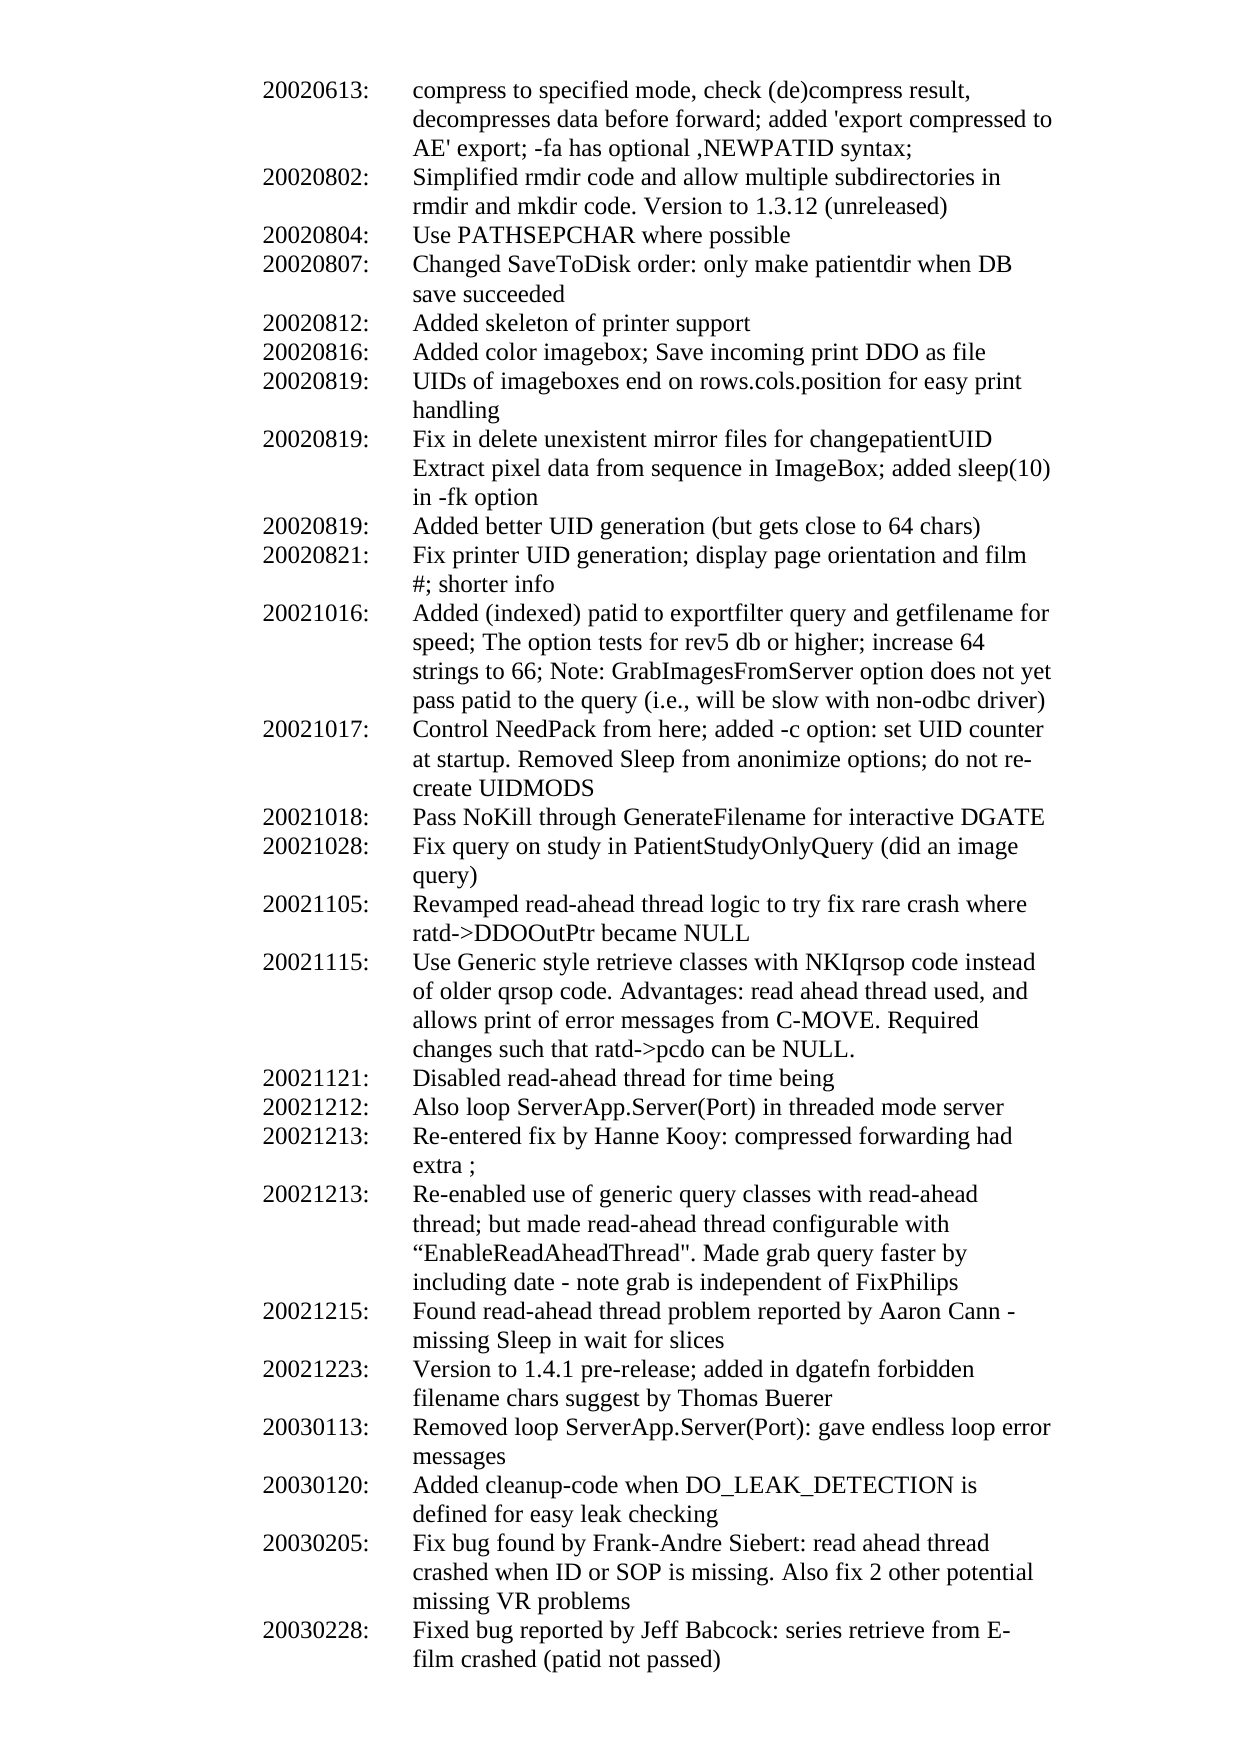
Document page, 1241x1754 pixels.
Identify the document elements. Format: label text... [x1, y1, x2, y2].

text 20020819: Added better UID generation (but gets close to 64 chars) [262, 511, 1053, 540]
text 20021213: Re-enabled use of generic query classes with read-ahead thread; but made read-ahead thread configurable with “EnableReadAheadThread". Made grab query faster by including date - note grab is independent of FixPhilips [262, 1179, 1053, 1296]
text 20020816: Added color imagebox; Save incoming print DDO as file [262, 337, 1053, 366]
text 20030113: Removed loop ServerApp.Server(Port): gave endless loop error messages [262, 1412, 1053, 1470]
text 20021017: Control NeedPack from here; added -c option: set UID counter at startup. Removed Sleep from anonimize options; do not re-create UIDMODS [262, 714, 1053, 802]
text 20030120: Added cleanup-code when DO_LEAK_DETECTION is defined for easy leak checking [262, 1470, 1053, 1528]
text 20021018: Pass NoKill through GenerateFilename for interactive DGATE [262, 802, 1053, 831]
text 20020804: Use PATHSEPCHAR where possible [262, 220, 1053, 249]
text 20020821: Fix printer UID generation; display page orientation and film #; shorter info [262, 540, 1053, 598]
text 20021115: Use Generic style retrieve classes with NKIqrsop code instead of older qrsop code. Advantages: read ahead thread used, and allows print of error messages from C-MOVE. Required changes such that ratd->pcdo can be NULL. [262, 947, 1053, 1063]
text 20021223: Version to 1.4.1 pre-release; added in dgatefn forbidden filename chars suggest by Thomas Buerer [262, 1354, 1053, 1412]
text 20020802: Simplified rmdir code and allow multiple subdirectories in rmdir and mkdir code. Version to 1.3.12 (unreleased) [262, 162, 1053, 220]
text 20021016: Added (indexed) patid to exportfilter query and getfilename for speed; The option tests for rev5 db or higher; increase 64 strings to 66; Note: GrabImagesFromServer option does not yet pass patid to the query (i.e., will be slow with non-odbc driver) [262, 598, 1053, 714]
text 20021215: Found read-ahead thread problem reported by Aaron Cann - missing Sleep in wait for slices [262, 1296, 1053, 1354]
text 20030228: Fixed bug reported by Jeff Babcock: series retrieve from E-film crashed (patid not passed) [262, 1615, 1053, 1673]
text 20021028: Fix query on study in PatientStudyOnlyQuery (did an image query) [262, 831, 1053, 889]
text 20020812: Added skeleton of printer support [262, 307, 1053, 337]
text 20021213: Re-entered fix by Hanne Kooy: compressed forwarding had extra ; [262, 1121, 1053, 1179]
text 20020807: Changed SaveToDisk order: only make patientdir when DB save succeeded [262, 249, 1053, 307]
text 20030205: Fix bug found by Frank-Andre Siebert: read ahead thread crashed when ID or SOP is missing. Also fix 2 other potential missing VR problems [262, 1528, 1053, 1615]
text 20021212: Also loop ServerApp.Server(Port) in threaded mode server [262, 1092, 1053, 1121]
text Extract pixel data from sequence in ImageBox; added sleep(10) in -fk option [412, 453, 1053, 511]
text 20020819: UIDs of imageboxes end on rows.cols.position for easy print handling [262, 366, 1053, 424]
text 20021105: Revamped read-ahead thread logic to try fix rare crash where ratd->DDOOutPtr became NULL [262, 889, 1053, 947]
text 20020819: Fix in delete unexistent mirror files for changepatientUID [262, 424, 1053, 453]
text 20021121: Disabled read-ahead thread for time being [262, 1063, 1053, 1092]
text 20020613: compress to specified mode, check (de)compress result, decompresses data before forward; added 'export compressed to AE' export; -fa has optional ,NEWPATID syntax; [262, 75, 1053, 162]
